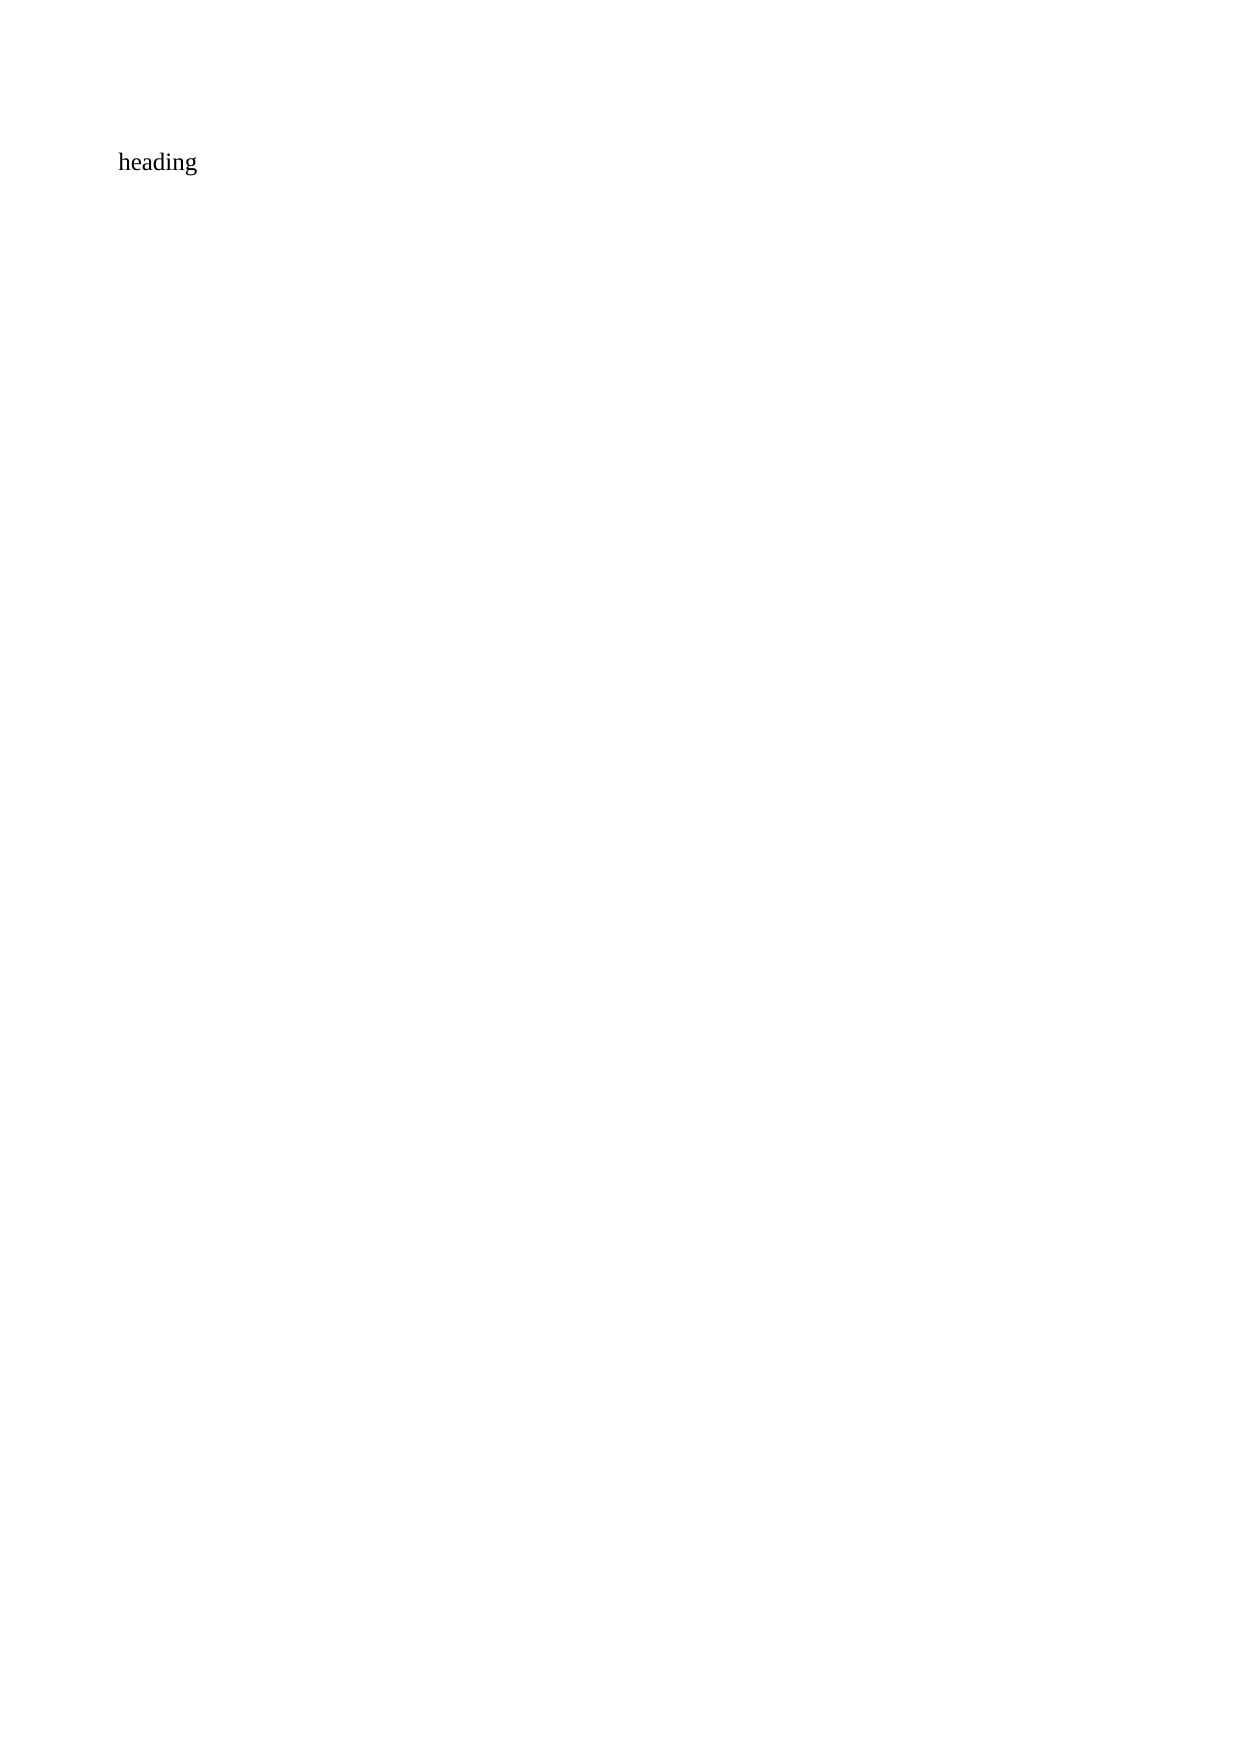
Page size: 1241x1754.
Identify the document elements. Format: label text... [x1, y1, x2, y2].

text heading [118, 147, 1122, 176]
